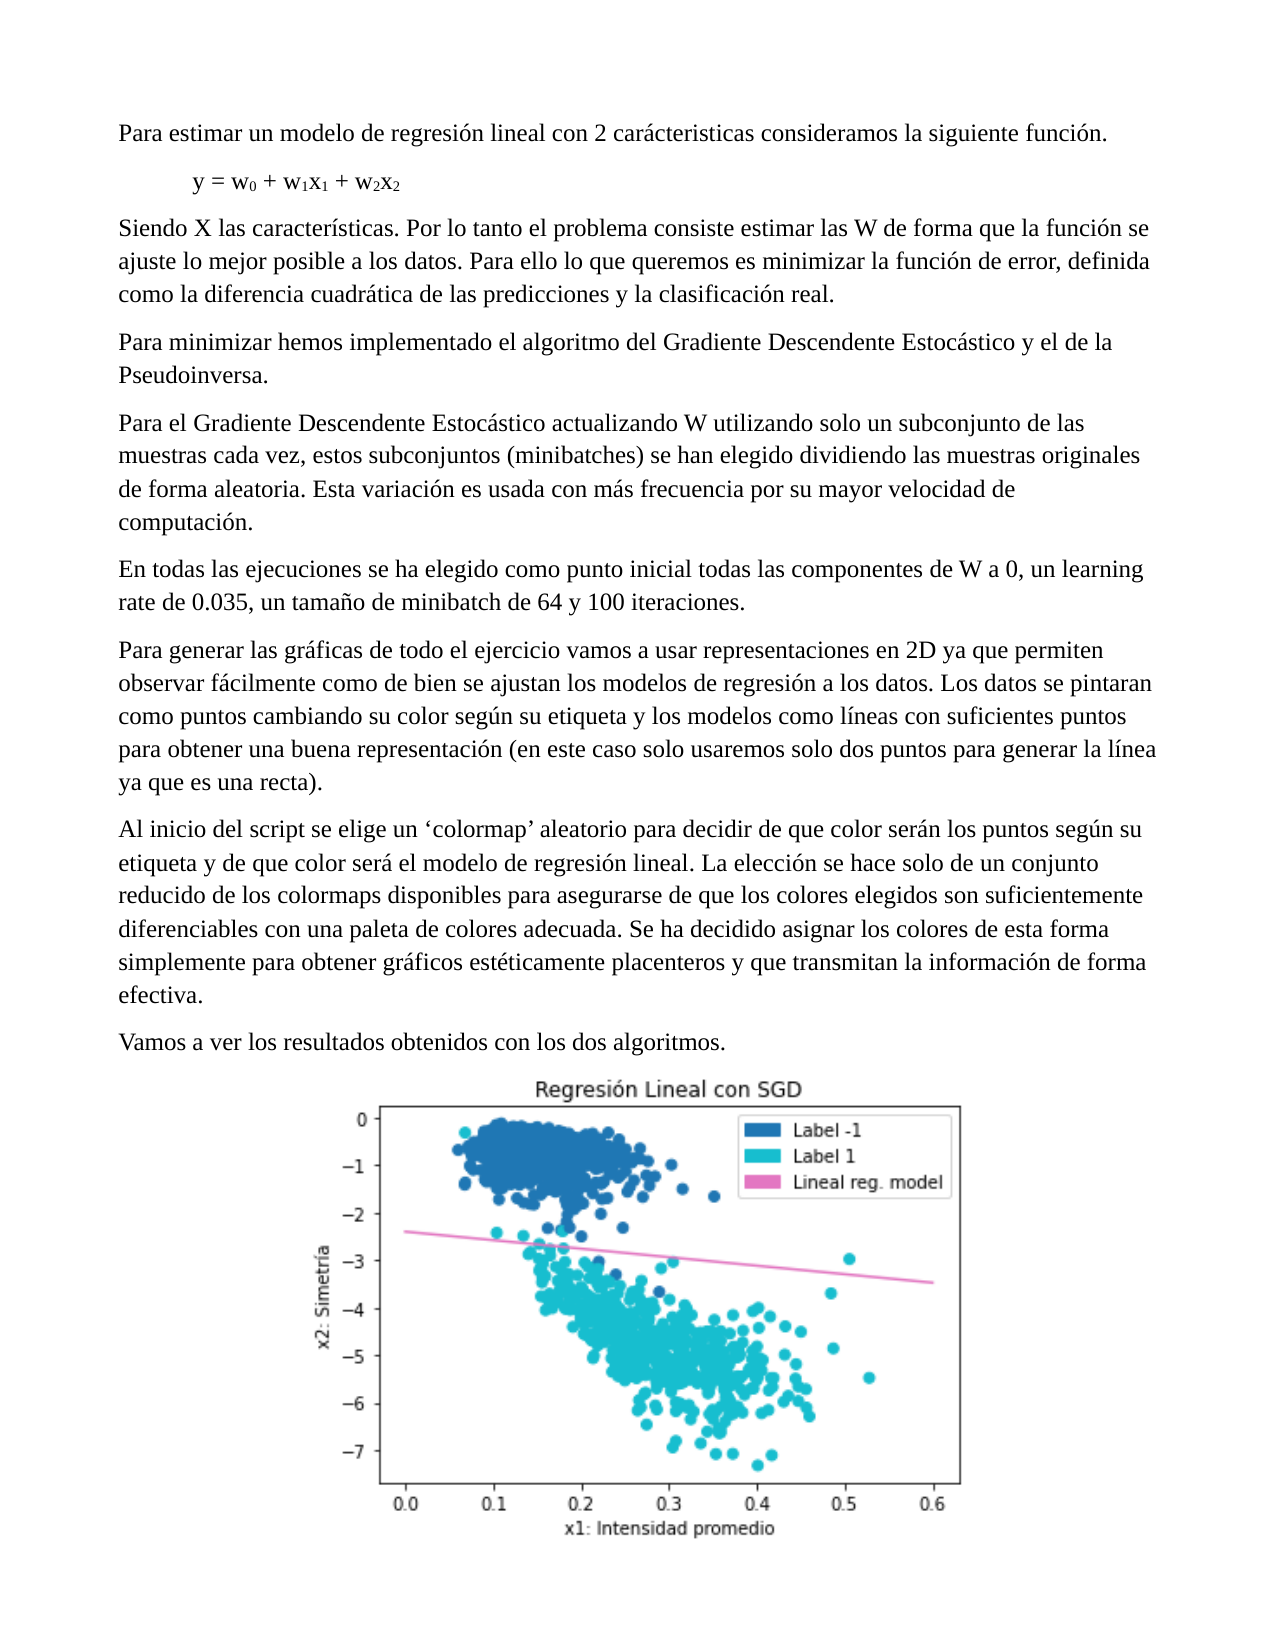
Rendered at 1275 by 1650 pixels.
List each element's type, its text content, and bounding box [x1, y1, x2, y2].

text Para minimizar hemos implementado el algoritmo del Gradiente Descendente Estocástico y el de la Pseudoinversa. [118, 327, 1157, 389]
picture [305, 1068, 970, 1549]
text En todas las ejecuciones se ha elegido como punto inicial todas las componentes de W a 0, un learning rate de 0.035, un tamaño de minibatch de 64 y 100 iteraciones. [118, 554, 1157, 616]
text y = w0 + w1x1 + w2x2 [118, 166, 1157, 194]
text Para generar las gráficas de todo el ejercicio vamos a usar representaciones en 2D ya que permiten observar fácilmente como de bien se ajustan los modelos de regresión a los datos. Los datos se pintaran como puntos cambiando su color según su etiqueta y los modelos como líneas con suficientes puntos para obtener una buena representación (en este caso solo usaremos solo dos puntos para generar la línea ya que es una recta). [118, 635, 1157, 796]
text Al inicio del script se elige un ‘colormap’ aleatorio para decidir de que color serán los puntos según su etiqueta y de que color será el modelo de regresión lineal. La elección se hace solo de un conjunto reducido de los colormaps disponibles para asegurarse de que los colores elegidos son suficientemente diferenciables con una paleta de colores adecuada. Se ha decidido asignar los colores de esta forma simplemente para obtener gráficos estéticamente placenteros y que transmitan la información de forma efectiva. [118, 814, 1157, 1008]
text Vamos a ver los resultados obtenidos con los dos algoritmos. [118, 1027, 1157, 1056]
text Para el Gradiente Descendente Estocástico actualizando W utilizando solo un subconjunto de las muestras cada vez, estos subconjuntos (minibatches) se han elegido dividiendo las muestras originales de forma aleatoria. Esta variación es usada con más frecuencia por su mayor velocidad de computación. [118, 408, 1157, 535]
text Siendo X las características. Por lo tanto el problema consiste estimar las W de forma que la función se ajuste lo mejor posible a los datos. Para ello lo que queremos es minimizar la función de error, definida como la diferencia cuadrática de las predicciones y la clasificación real. [118, 213, 1157, 308]
text Para estimar un modelo de regresión lineal con 2 carácteristicas consideramos la siguiente función. [118, 118, 1157, 147]
